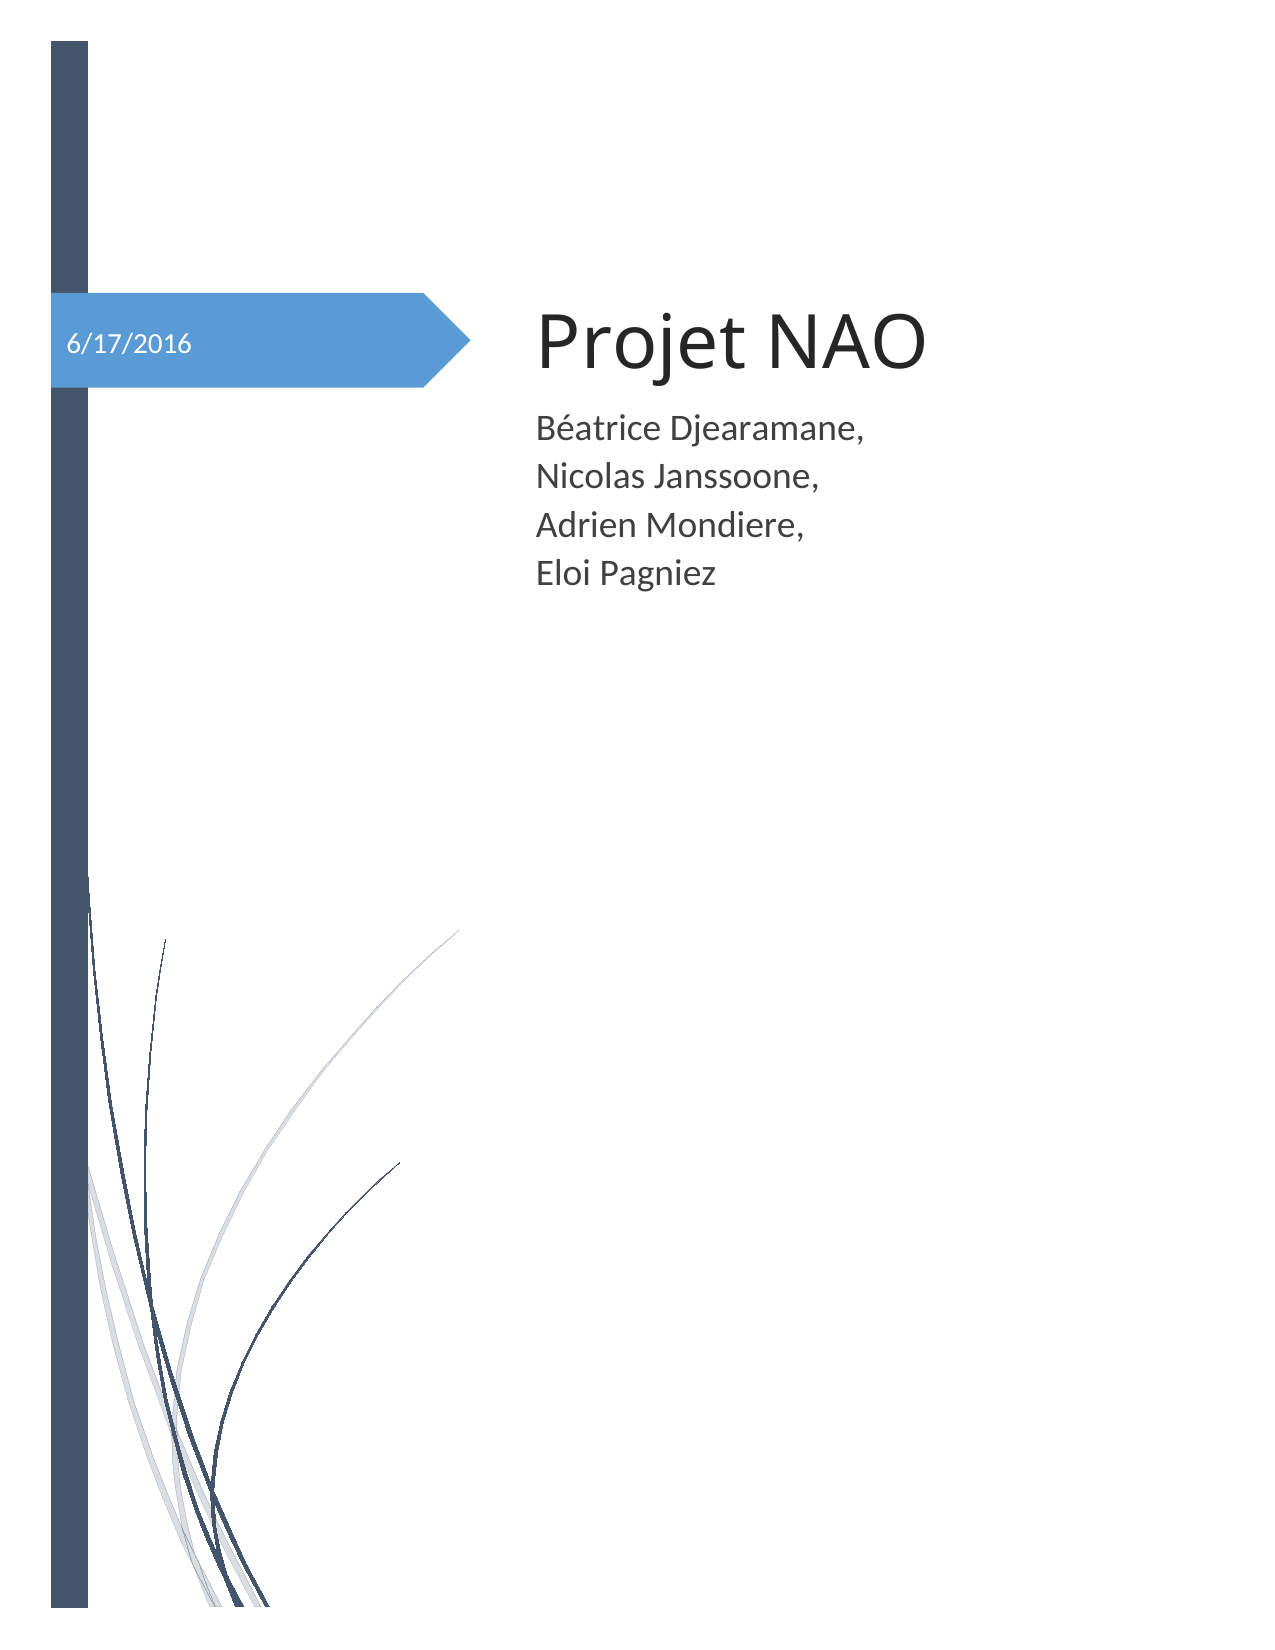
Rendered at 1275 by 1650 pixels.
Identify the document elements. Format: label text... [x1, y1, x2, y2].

text Béatrice Djearamane, Nicolas Janssoone, Adrien Mondiere, Eloi Pagniez [536, 403, 1108, 595]
text Projet NAO [536, 289, 1108, 391]
